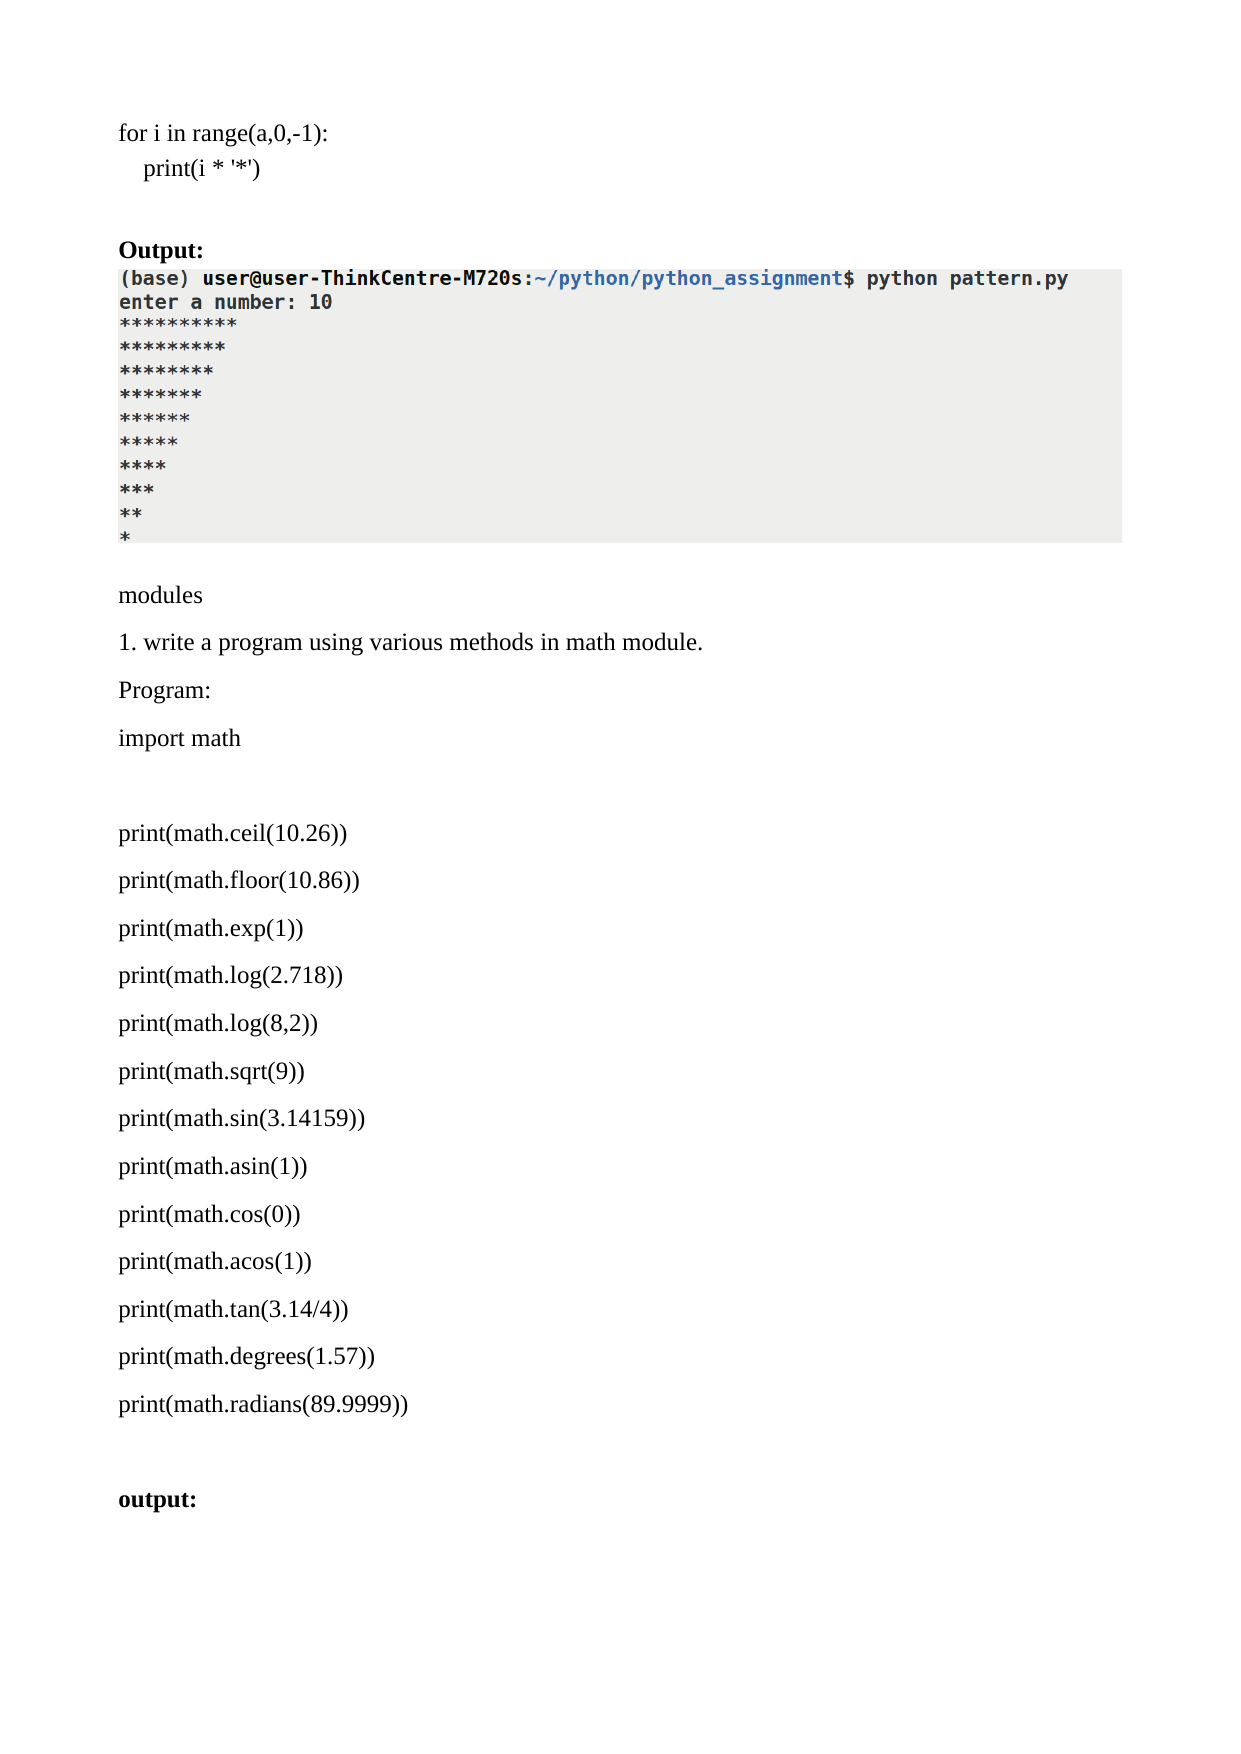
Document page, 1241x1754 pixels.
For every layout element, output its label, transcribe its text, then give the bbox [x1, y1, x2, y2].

text print(math.floor(10.86)) [118, 865, 1122, 894]
picture [118, 269, 1123, 543]
text print(math.cos(0)) [118, 1199, 1122, 1227]
text import math [118, 723, 1122, 751]
text 1. write a program using various methods in math module. [118, 627, 1122, 656]
text print(math.log(8,2)) [118, 1008, 1122, 1037]
text print(i * '*') [118, 153, 1122, 181]
text Output: [118, 235, 1122, 263]
text print(math.radians(89.9999)) [118, 1389, 1122, 1418]
text print(math.tan(3.14/4)) [118, 1294, 1122, 1323]
text print(math.sqrt(9)) [118, 1056, 1122, 1084]
text print(math.degrees(1.57)) [118, 1341, 1122, 1370]
text modules [118, 543, 1122, 608]
text output: [118, 1484, 1122, 1513]
text print(math.exp(1)) [118, 913, 1122, 942]
text print(math.asin(1)) [118, 1151, 1122, 1180]
text Program: [118, 675, 1122, 704]
text print(math.ceil(10.26)) [118, 818, 1122, 847]
text print(math.acos(1)) [118, 1246, 1122, 1275]
text for i in range(a,0,-1): [118, 118, 1122, 147]
text print(math.log(2.718)) [118, 961, 1122, 989]
text print(math.sin(3.14159)) [118, 1103, 1122, 1132]
